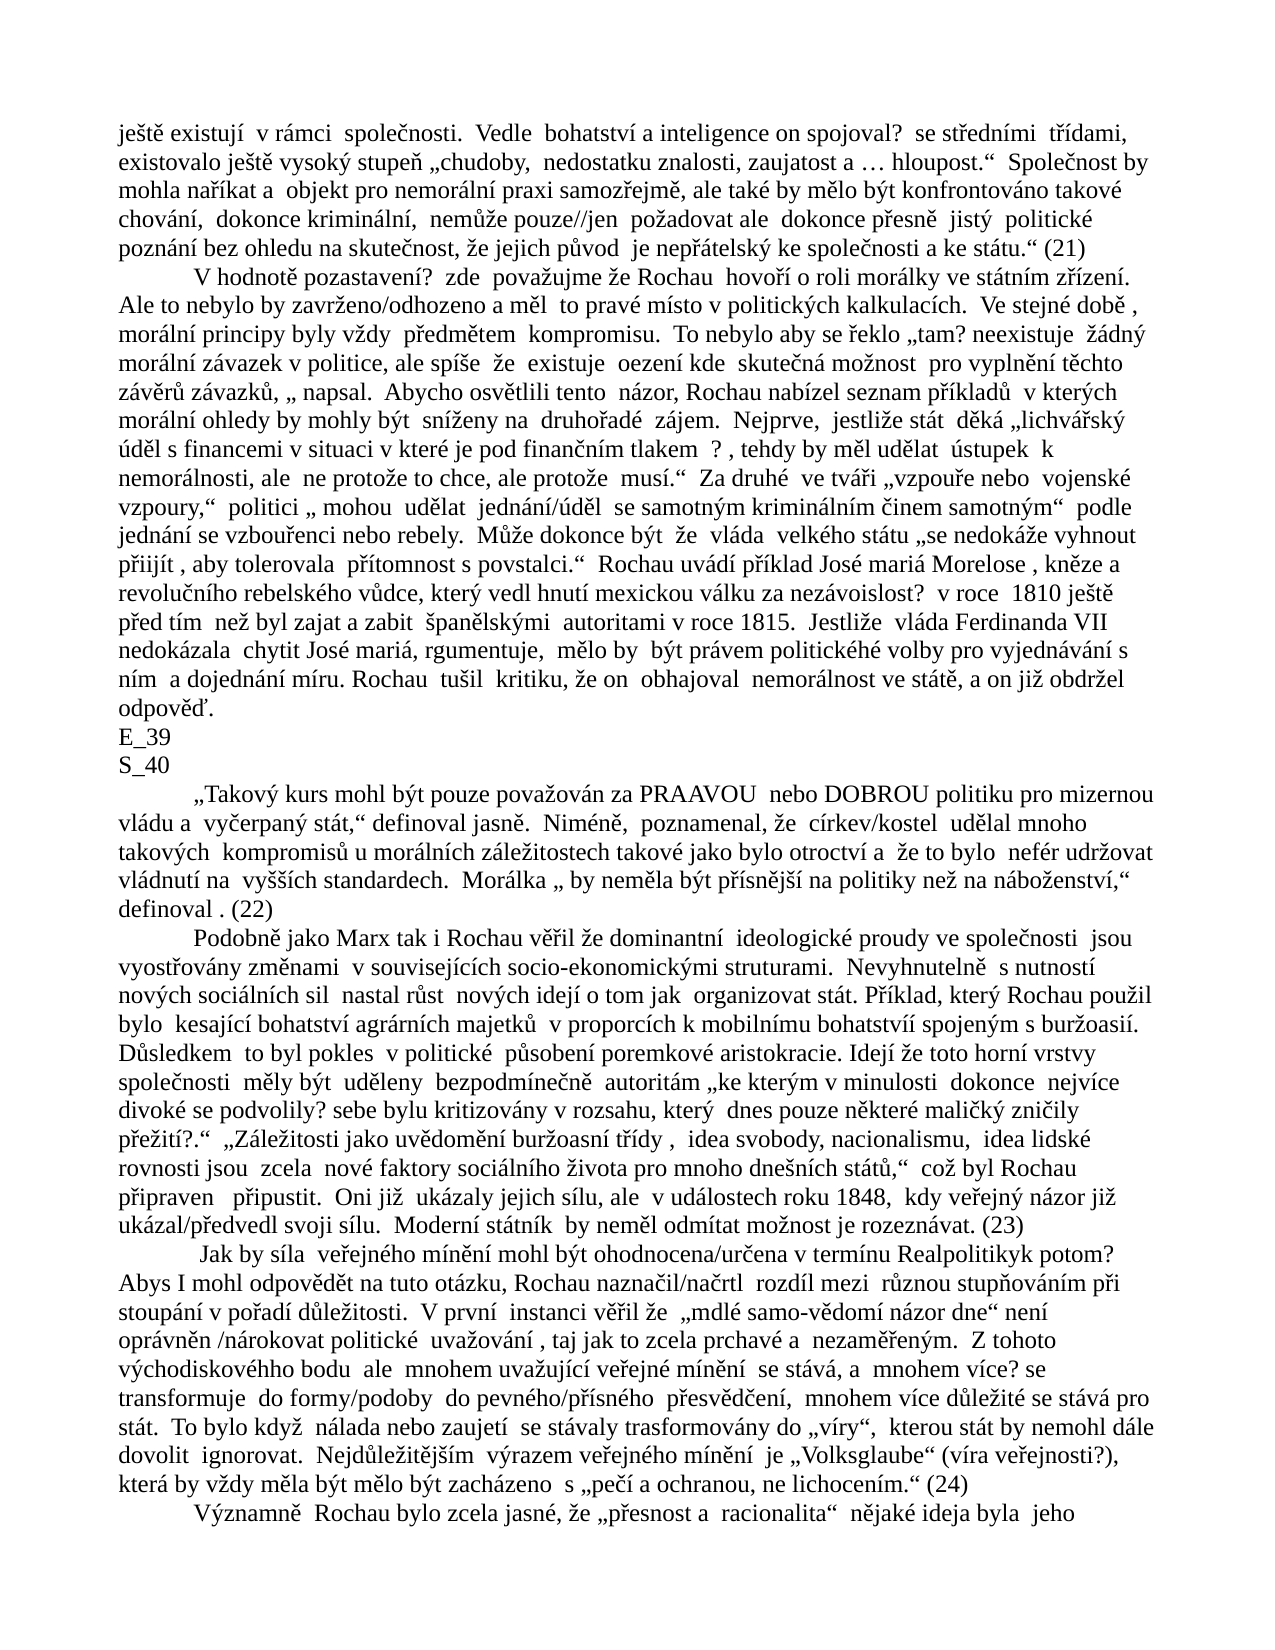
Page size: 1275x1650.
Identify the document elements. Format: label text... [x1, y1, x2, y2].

text E_39 [118, 722, 1157, 751]
text Významně Rochau bylo zcela jasné, že „přesnost a racionalita“ nějaké ideja byla jeho [118, 1498, 1157, 1527]
text „Takový kurs mohl být pouze považován za PRAAVOU nebo DOBROU politiku pro mizernou vládu a vyčerpaný stát,“ definoval jasně. Niméně, poznamenal, že církev/kostel udělal mnoho takových kompromisů u morálních záležitostech takové jako bylo otroctví a že to bylo nefér udržovat vládnutí na vyšších standardech. Morálka „ by neměla být přísnější na politiky než na náboženství,“ definoval . (22) [118, 779, 1157, 923]
text ještě existují v rámci společnosti. Vedle bohatství a inteligence on spojoval? se středními třídami, existovalo ještě vysoký stupeň „chudoby, nedostatku znalosti, zaujatost a … hloupost.“ Společnost by mohla naříkat a objekt pro nemorální praxi samozřejmě, ale také by mělo být konfrontováno takové chování, dokonce kriminální, nemůže pouze//jen požadovat ale dokonce přesně jistý politické poznání bez ohledu na skutečnost, že jejich původ je nepřátelský ke společnosti a ke státu.“ (21) [118, 118, 1157, 262]
text S_40 [118, 751, 1157, 779]
text Jak by síla veřejného mínění mohl být ohodnocena/určena v termínu Realpolitikyk potom? Abys I mohl odpovědět na tuto otázku, Rochau naznačil/načrtl rozdíl mezi různou stupňováním při stoupání v pořadí důležitosti. V první instanci věřil že „mdlé samo-vědomí názor dne“ není oprávněn /nárokovat politické uvažování , taj jak to zcela prchavé a nezaměřeným. Z tohoto východiskovéhho bodu ale mnohem uvažující veřejné mínění se stává, a mnohem více? se transformuje do formy/podoby do pevného/přísného přesvědčení, mnohem více důležité se stává pro stát. To bylo když nálada nebo zaujetí se stávaly trasformovány do „víry“, kterou stát by nemohl dále dovolit ignorovat. Nejdůležitějším výrazem veřejného mínění je „Volksglaube“ (víra veřejnosti?), která by vždy měla být mělo být zacházeno s „pečí a ochranou, ne lichocením.“ (24) [118, 1239, 1157, 1498]
text V hodnotě pozastavení? zde považujme že Rochau hovoří o roli morálky ve státním zřízení. Ale to nebylo by zavrženo/odhozeno a měl to pravé místo v politických kalkulacích. Ve stejné době , morální principy byly vždy předmětem kompromisu. To nebylo aby se řeklo „tam? neexistuje žádný morální závazek v politice, ale spíše že existuje oezení kde skutečná možnost pro vyplnění těchto závěrů závazků, „ napsal. Abycho osvětlili tento názor, Rochau nabízel seznam příkladů v kterých morální ohledy by mohly být sníženy na druhořadé zájem. Nejprve, jestliže stát děká „lichvářský úděl s financemi v situaci v které je pod finančním tlakem ? , tehdy by měl udělat ústupek k nemorálnosti, ale ne protože to chce, ale protože musí.“ Za druhé ve tváři „vzpouře nebo vojenské vzpoury,“ politici „ mohou udělat jednání/úděl se samotným kriminálním činem samotným“ podle jednání se vzbouřenci nebo rebely. Může dokonce být že vláda velkého státu „se nedokáže vyhnout přiijít , aby tolerovala přítomnost s povstalci.“ Rochau uvádí příklad José mariá Morelose , kněze a revolučního rebelského vůdce, který vedl hnutí mexickou válku za nezávoislost? v roce 1810 ještě před tím než byl zajat a zabit španělskými autoritami v roce 1815. Jestliže vláda Ferdinanda VII nedokázala chytit José mariá, rgumentuje, mělo by být právem politickéhé volby pro vyjednávání s ním a dojednání míru. Rochau tušil kritiku, že on obhajoval nemorálnost ve státě, a on již obdržel odpověď. [118, 262, 1157, 722]
text Podobně jako Marx tak i Rochau věřil že dominantní ideologické proudy ve společnosti jsou vyostřovány změnami v souvisejících socio-ekonomickými struturami. Nevyhnutelně s nutností nových sociálních sil nastal růst nových idejí o tom jak organizovat stát. Příklad, který Rochau použil bylo kesající bohatství agrárních majetků v proporcích k mobilnímu bohatstvíí spojeným s buržoasií. Důsledkem to byl pokles v politické působení poremkové aristokracie. Idejí že toto horní vrstvy společnosti měly být uděleny bezpodmínečně autoritám „ke kterým v minulosti dokonce nejvíce divoké se podvolily? sebe bylu kritizovány v rozsahu, který dnes pouze některé maličký zničily přežití?.“ „Záležitosti jako uvědomění buržoasní třídy , idea svobody, nacionalismu, idea lidské rovnosti jsou zcela nové faktory sociálního života pro mnoho dnešních států,“ což byl Rochau připraven připustit. Oni již ukázaly jejich sílu, ale v událostech roku 1848, kdy veřejný názor již ukázal/předvedl svoji sílu. Moderní státník by neměl odmítat možnost je rozeznávat. (23) [118, 923, 1157, 1239]
